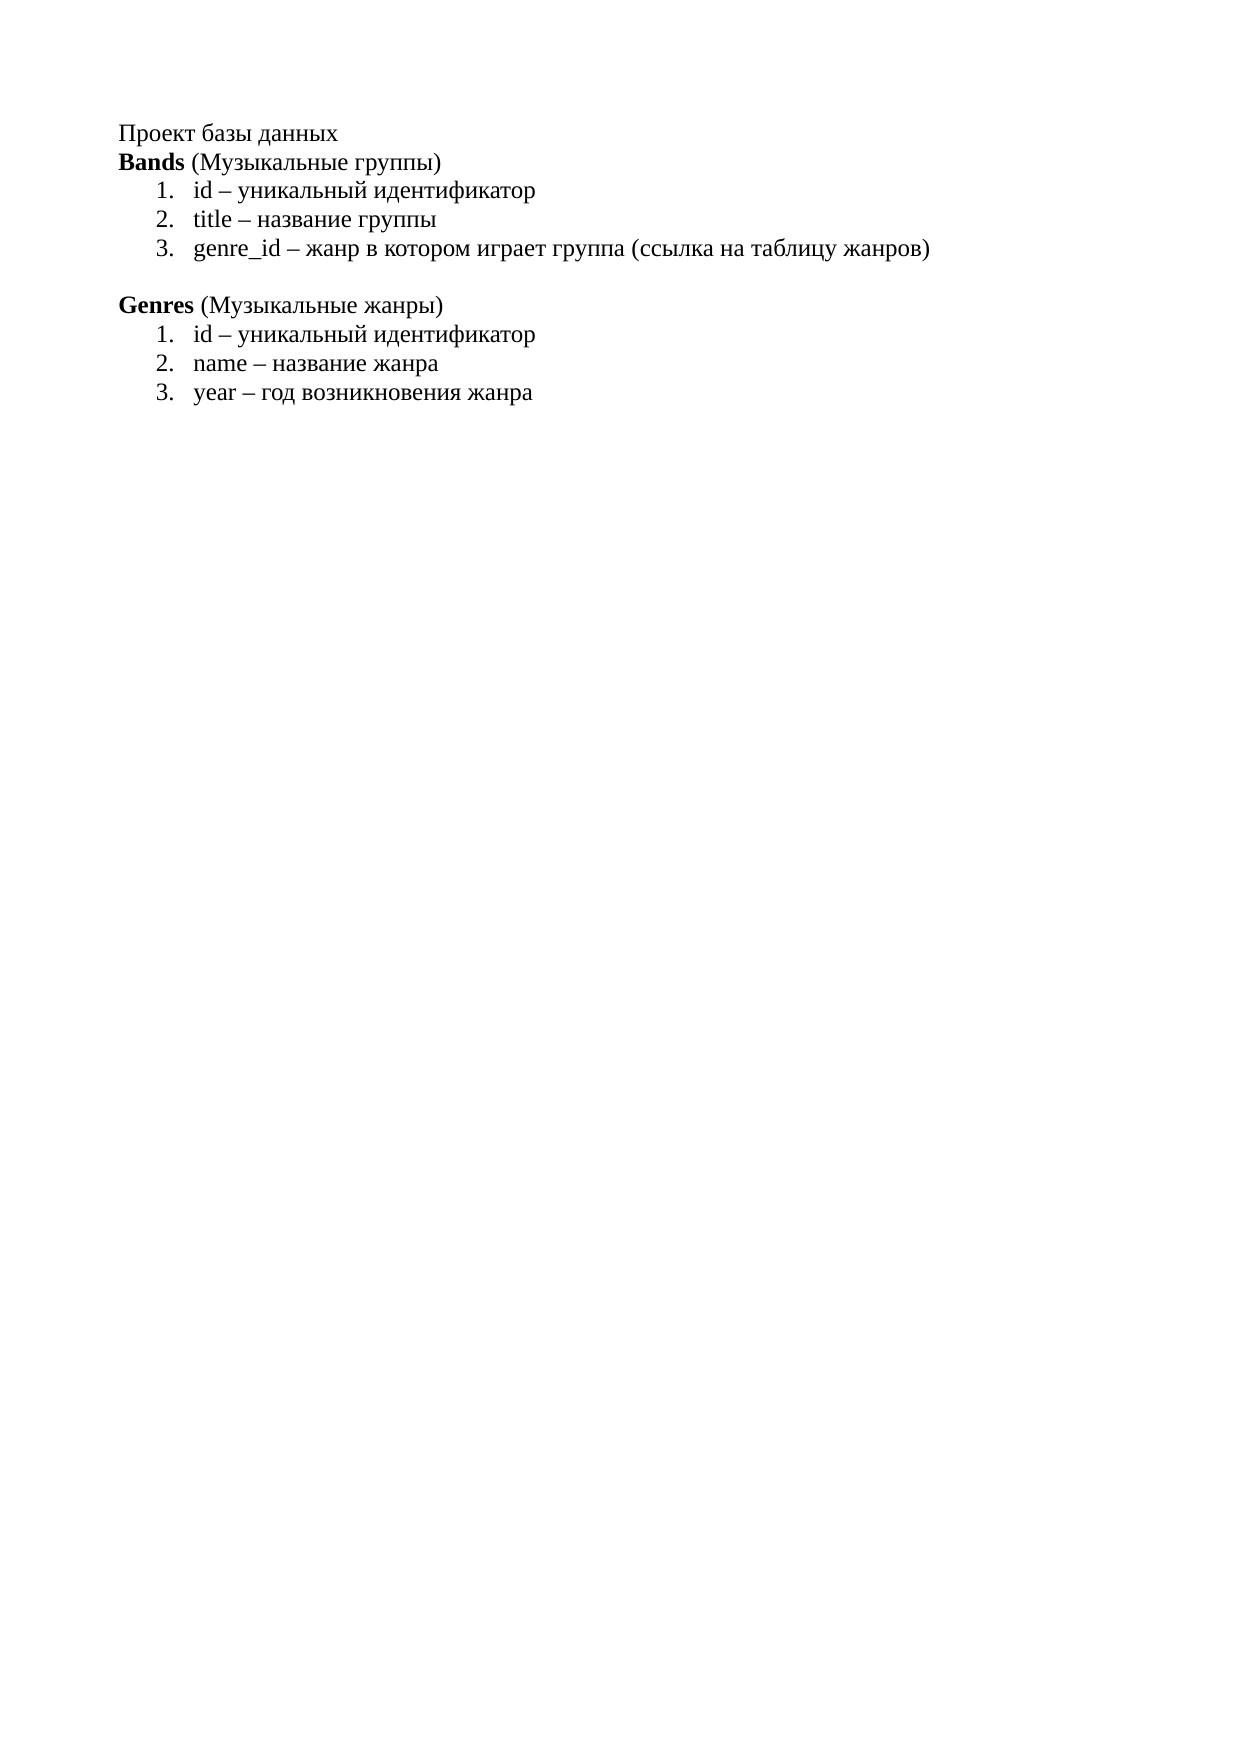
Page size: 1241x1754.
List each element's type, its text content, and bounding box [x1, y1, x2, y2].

text Проект базы данных [118, 118, 1122, 147]
list year – год возникновения жанра [156, 377, 1122, 406]
text Genres (Музыкальные жанры) [118, 291, 1122, 319]
list name – название жанра [156, 348, 1122, 377]
list genre_id – жанр в котором играет группа (ссылка на таблицу жанров) [156, 233, 1122, 262]
list title – название группы [156, 204, 1122, 233]
list id – уникальный идентификатор [156, 319, 1122, 348]
list id – уникальный идентификатор [156, 176, 1122, 204]
text Bands (Музыкальные группы) [118, 147, 1122, 176]
